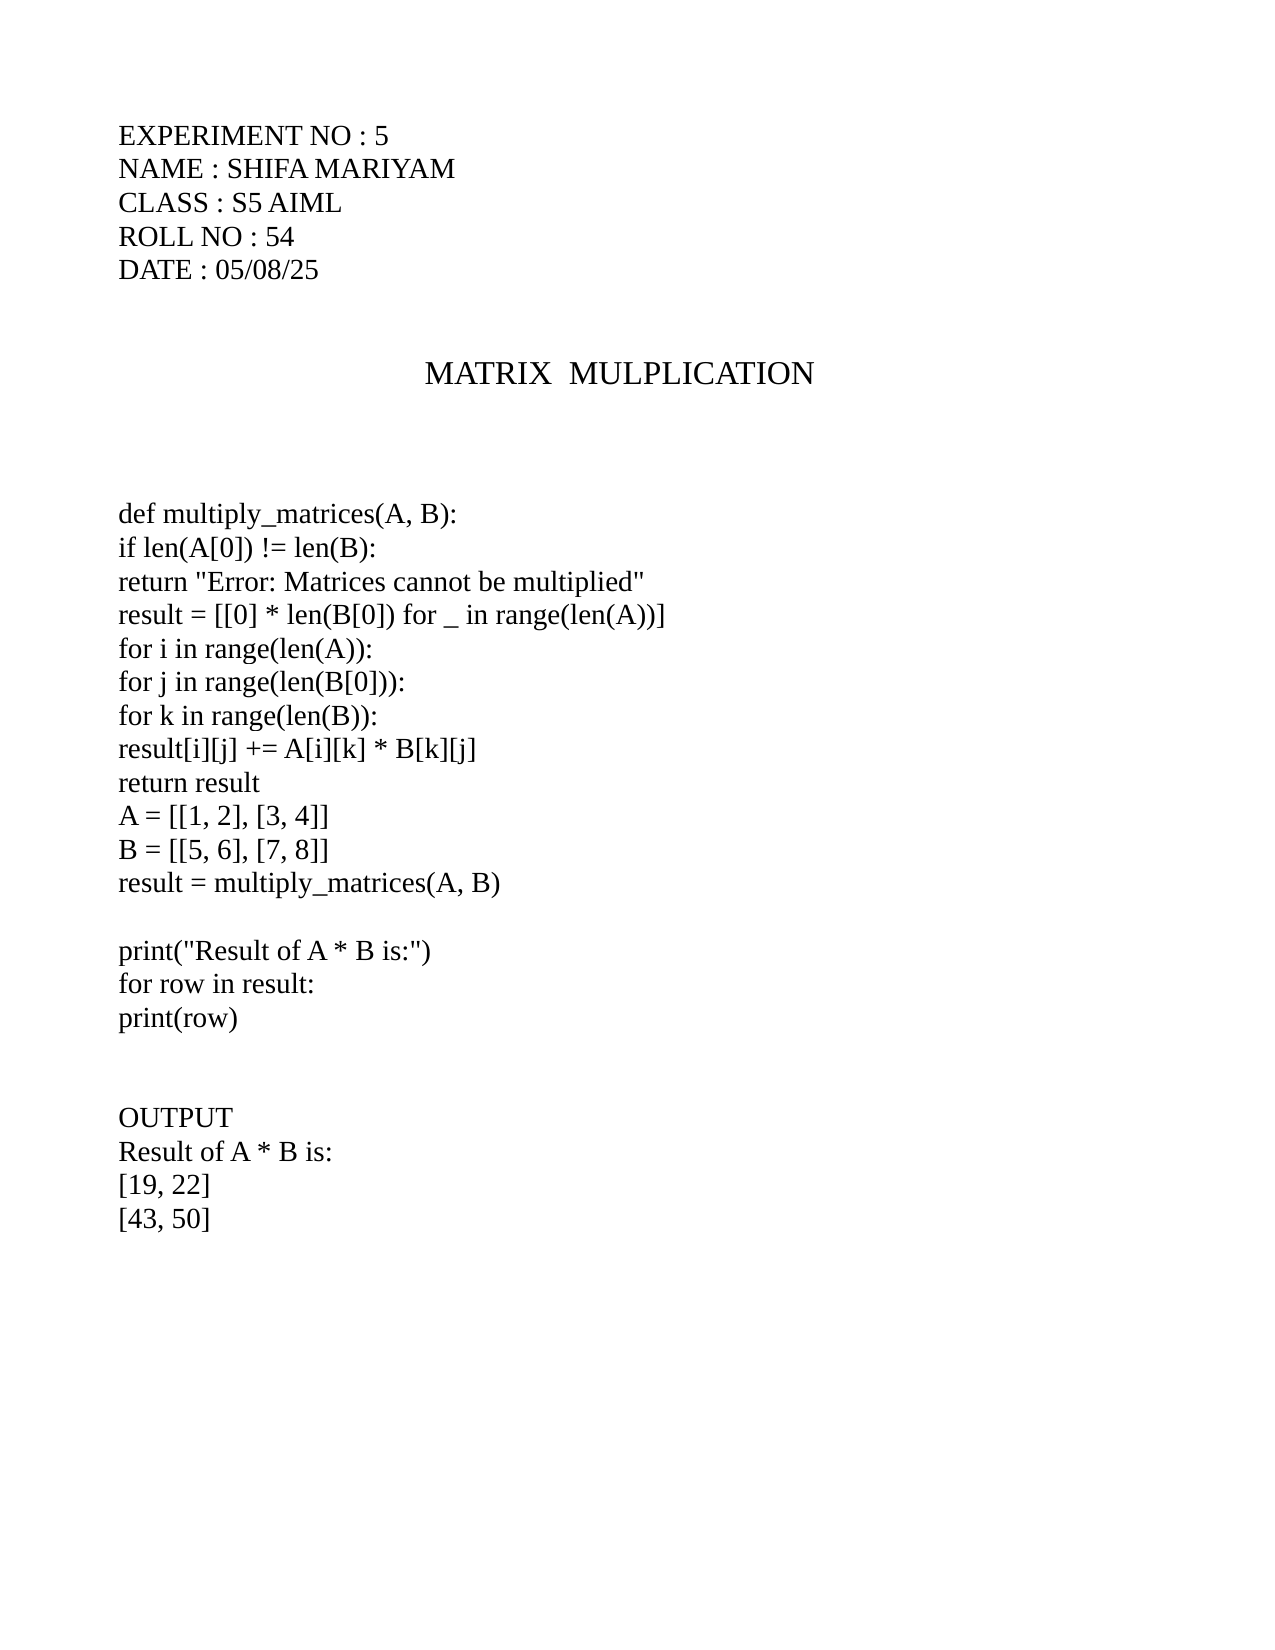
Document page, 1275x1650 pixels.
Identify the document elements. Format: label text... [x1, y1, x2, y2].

text A = [[1, 2], [3, 4]] [118, 798, 1157, 832]
text print(row) [118, 1000, 1157, 1033]
text for i in range(len(A)): [118, 631, 1157, 664]
text for k in range(len(B)): [118, 698, 1157, 731]
text def multiply_matrices(A, B): [118, 497, 1157, 530]
text print("Result of A * B is:") [118, 933, 1157, 966]
text result[i][j] += A[i][k] * B[k][j] [118, 731, 1157, 765]
text for row in result: [118, 966, 1157, 1000]
text NAME : SHIFA MARIYAM [118, 152, 1157, 185]
text result = [[0] * len(B[0]) for _ in range(len(A))] [118, 597, 1157, 631]
text OUTPUT [118, 1100, 1157, 1134]
text for j in range(len(B[0])): [118, 664, 1157, 698]
text return result [118, 765, 1157, 798]
text [43, 50] [118, 1201, 1157, 1234]
text ROLL NO : 54 [118, 219, 1157, 252]
text DATE : 05/08/25 [118, 252, 1157, 286]
text return "Error: Matrices cannot be multiplied" [118, 564, 1157, 597]
text B = [[5, 6], [7, 8]] [118, 832, 1157, 866]
text [19, 22] [118, 1167, 1157, 1201]
text MATRIX MULPLICATION [118, 353, 1157, 391]
text Result of A * B is: [118, 1134, 1157, 1167]
text if len(A[0]) != len(B): [118, 530, 1157, 564]
text result = multiply_matrices(A, B) [118, 866, 1157, 899]
text CLASS : S5 AIML [118, 185, 1157, 219]
text EXPERIMENT NO : 5 [118, 118, 1157, 152]
